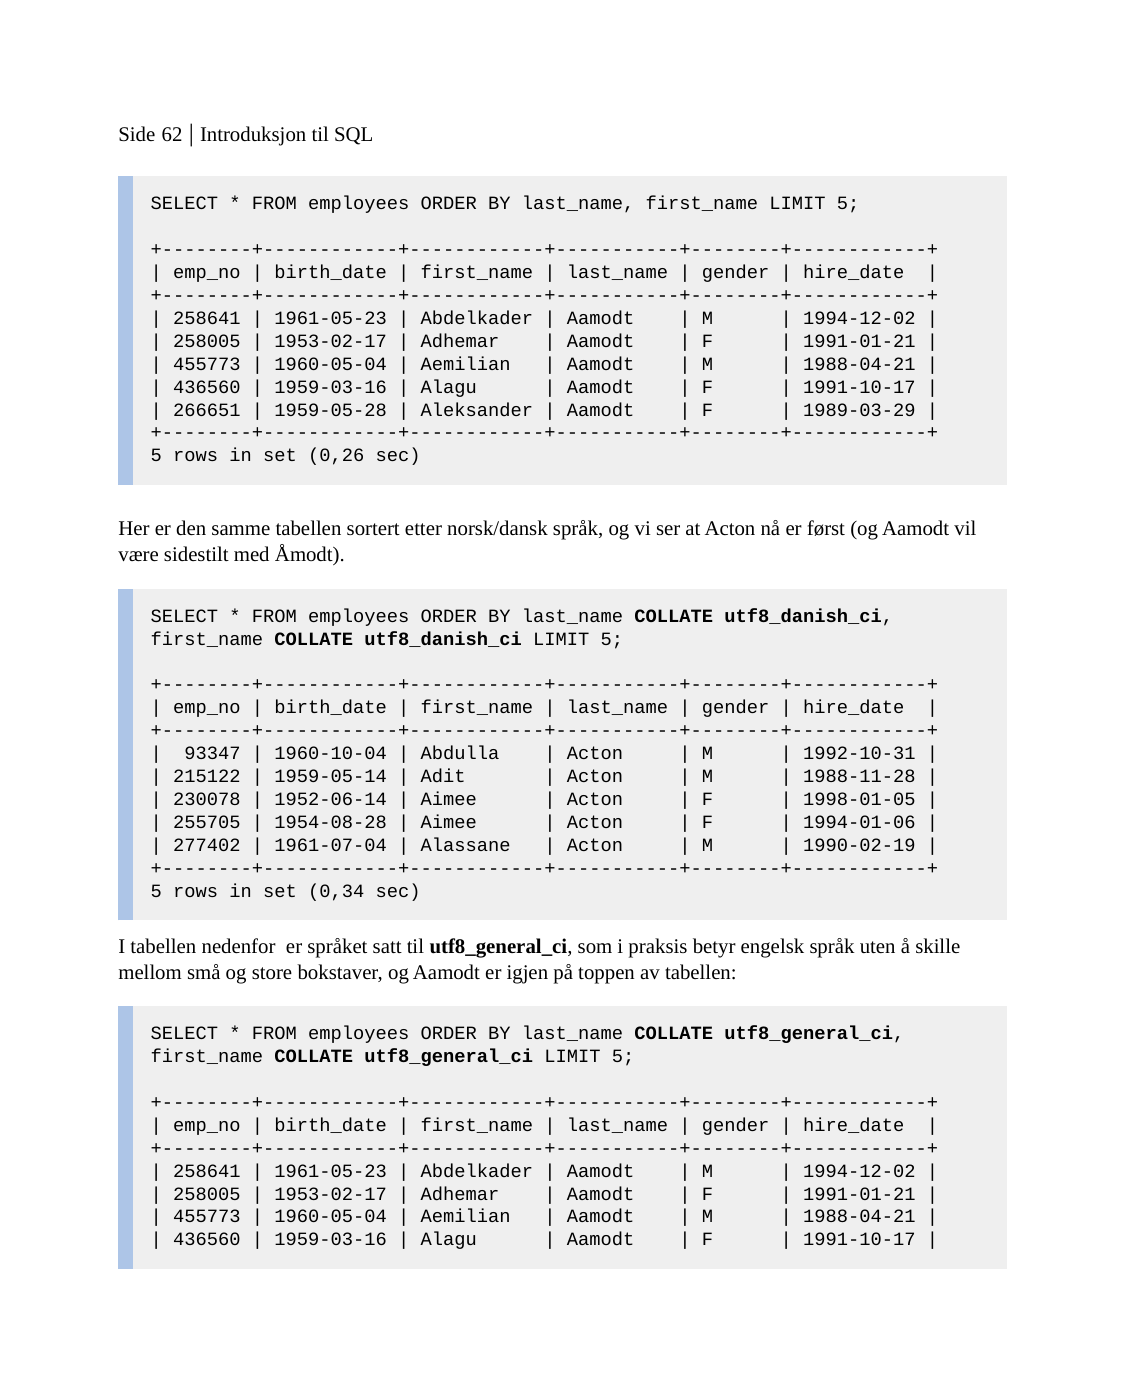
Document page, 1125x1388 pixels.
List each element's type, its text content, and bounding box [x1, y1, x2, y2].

text +--------+------------+------------+-----------+--------+------------+ [133, 222, 1007, 245]
text Her er den samme tabellen sortert etter norsk/dansk språk, og vi ser at Acton nå er først (og Aamodt vil være sidestilt med Åmodt). [118, 516, 1007, 566]
text | 258005 | 1953-02-17 | Adhemar | Aamodt | F | 1991-01-21 | [133, 1167, 1007, 1189]
text SELECT * FROM employees ORDER BY last_name, first_name LIMIT 5; [133, 176, 1007, 199]
text +--------+------------+------------+-----------+--------+------------+ [133, 406, 1007, 428]
text | 436560 | 1959-03-16 | Alagu | Aamodt | F | 1991-10-17 | [133, 360, 1007, 383]
text | 258641 | 1961-05-23 | Abdelkader | Aamodt | M | 1994-12-02 | [133, 291, 1007, 314]
text +--------+------------+------------+-----------+--------+------------+ [133, 841, 1007, 864]
text +--------+------------+------------+-----------+--------+------------+ [133, 268, 1007, 291]
text | 215122 | 1959-05-14 | Adit | Acton | M | 1988-11-28 | [133, 749, 1007, 772]
text | emp_no | birth_date | first_name | last_name | gender | hire_date | [133, 680, 1007, 703]
text | emp_no | birth_date | first_name | last_name | gender | hire_date | [133, 1098, 1007, 1121]
text +--------+------------+------------+-----------+--------+------------+ [133, 1121, 1007, 1144]
text | 436560 | 1959-03-16 | Alagu | Aamodt | F | 1991-10-17 | [133, 1212, 1007, 1269]
text | 277402 | 1961-07-04 | Alassane | Acton | M | 1990-02-19 | [133, 818, 1007, 841]
text | 258005 | 1953-02-17 | Adhemar | Aamodt | F | 1991-01-21 | [133, 314, 1007, 337]
text +--------+------------+------------+-----------+--------+------------+ [133, 657, 1007, 680]
text +--------+------------+------------+-----------+--------+------------+ [133, 1075, 1007, 1098]
text SELECT * FROM employees ORDER BY last_name COLLATE utf8_danish_ci, first_name COLLATE utf8_danish_ci LIMIT 5; [133, 589, 1007, 634]
text | 455773 | 1960-05-04 | Aemilian | Aamodt | M | 1988-04-21 | [133, 1189, 1007, 1212]
text I tabellen nedenfor er språket satt til utf8_general_ci, som i praksis betyr engelsk språk uten å skille mellom små og store bokstaver, og Aamodt er igjen på toppen av tabellen: [118, 934, 1007, 984]
text 5 rows in set (0,26 sec) [133, 428, 1007, 485]
text 5 rows in set (0,34 sec) [133, 864, 1007, 920]
text | 93347 | 1960-10-04 | Abdulla | Acton | M | 1992-10-31 | [133, 726, 1007, 749]
text | 455773 | 1960-05-04 | Aemilian | Aamodt | M | 1988-04-21 | [133, 337, 1007, 360]
text | 255705 | 1954-08-28 | Aimee | Acton | F | 1994-01-06 | [133, 795, 1007, 818]
text +--------+------------+------------+-----------+--------+------------+ [133, 703, 1007, 726]
text | 266651 | 1959-05-28 | Aleksander | Aamodt | F | 1989-03-29 | [133, 383, 1007, 406]
text | 258641 | 1961-05-23 | Abdelkader | Aamodt | M | 1994-12-02 | [133, 1144, 1007, 1167]
text SELECT * FROM employees ORDER BY last_name COLLATE utf8_general_ci, first_name COLLATE utf8_general_ci LIMIT 5; [133, 1006, 1007, 1052]
text | emp_no | birth_date | first_name | last_name | gender | hire_date | [133, 245, 1007, 268]
text | 230078 | 1952-06-14 | Aimee | Acton | F | 1998-01-05 | [133, 772, 1007, 795]
